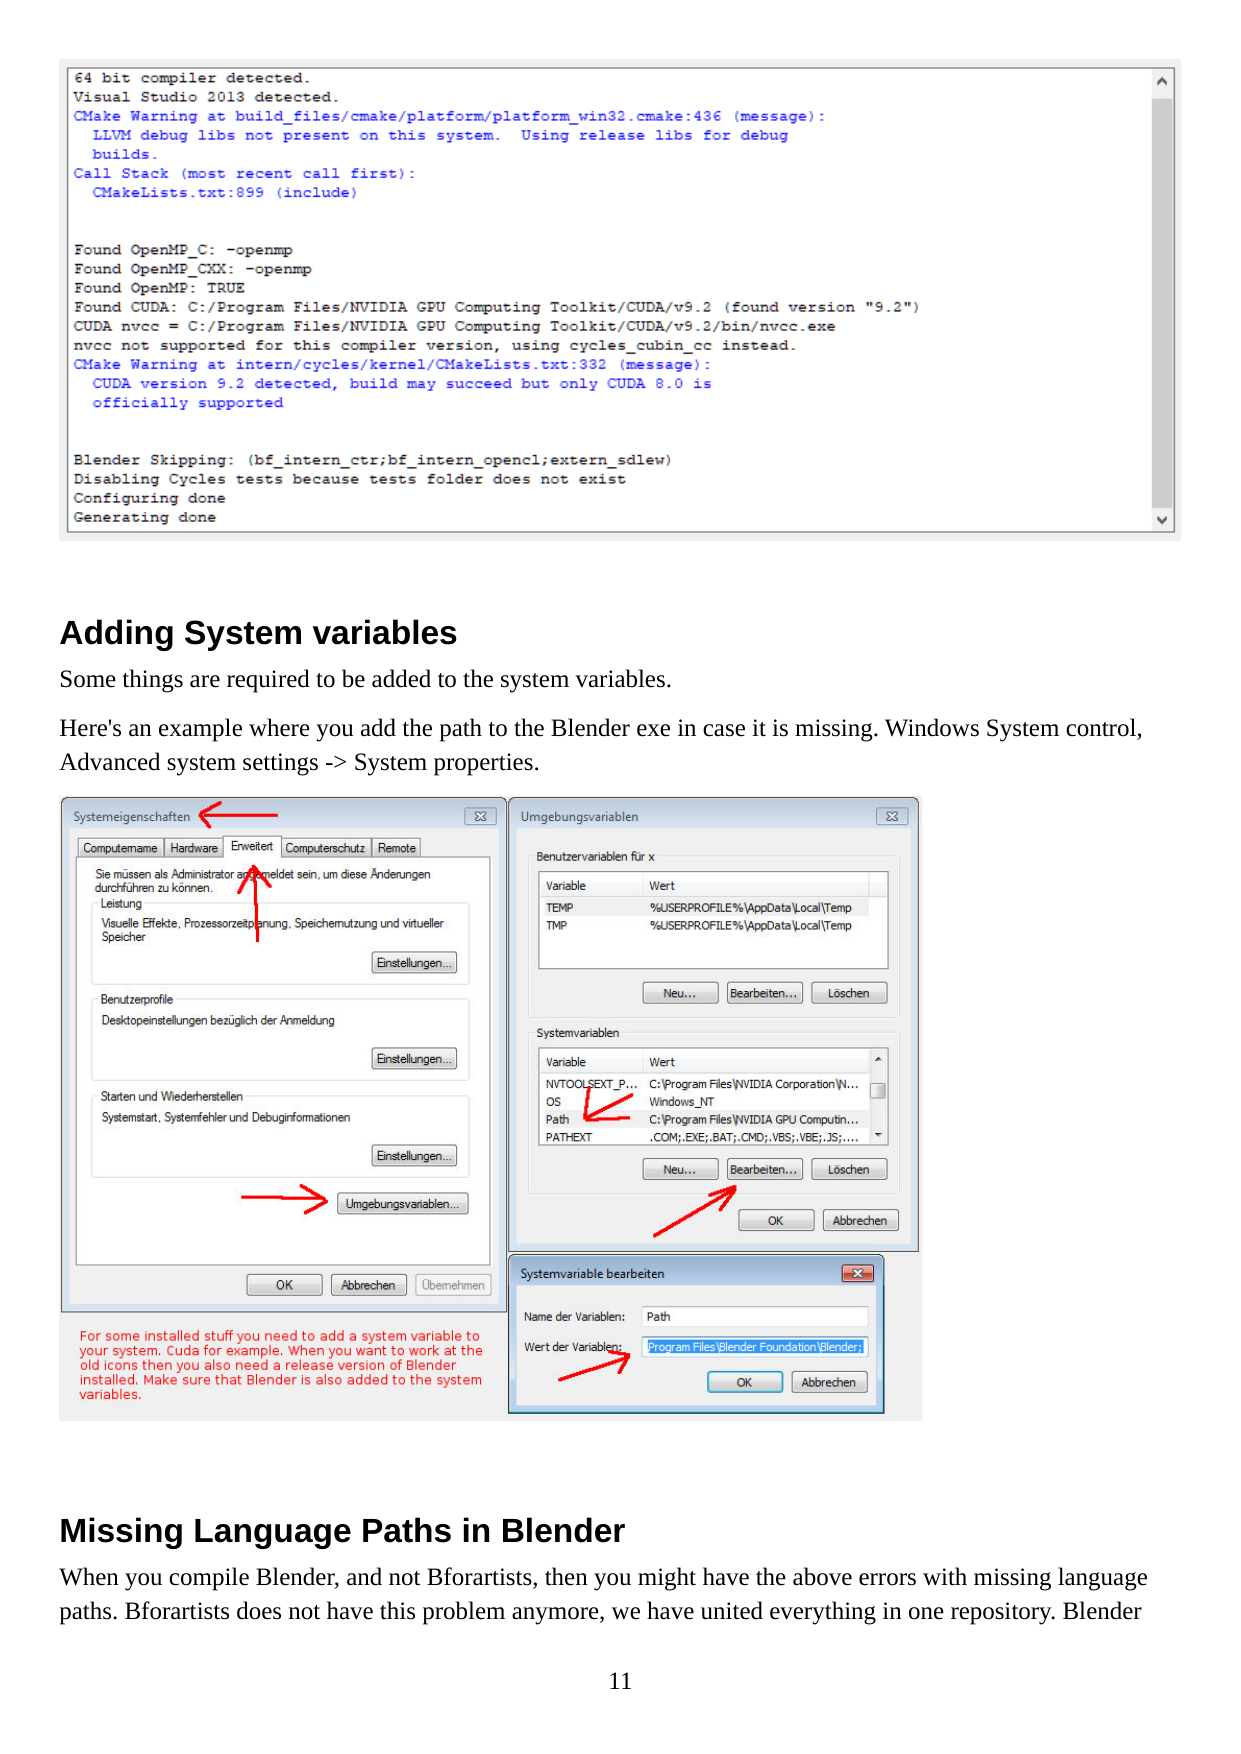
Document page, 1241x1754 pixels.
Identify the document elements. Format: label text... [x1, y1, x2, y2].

subtitle Missing Language Paths in Blender [59, 1511, 1181, 1549]
picture [59, 796, 923, 1421]
text Some things are required to be added to the system variables. [59, 664, 1181, 692]
subtitle Adding System variables [59, 612, 1181, 651]
picture [59, 59, 1182, 541]
text When you compile Blender, and not Bforartists, then you might have the above errors with missing language paths. Bforartists does not have this problem anymore, we have united everything in one repository. Blender [59, 1562, 1181, 1625]
text Here's an example where you add the path to the Blender exe in case it is missing. Windows System control, Advanced system settings -> System properties. [59, 713, 1181, 776]
